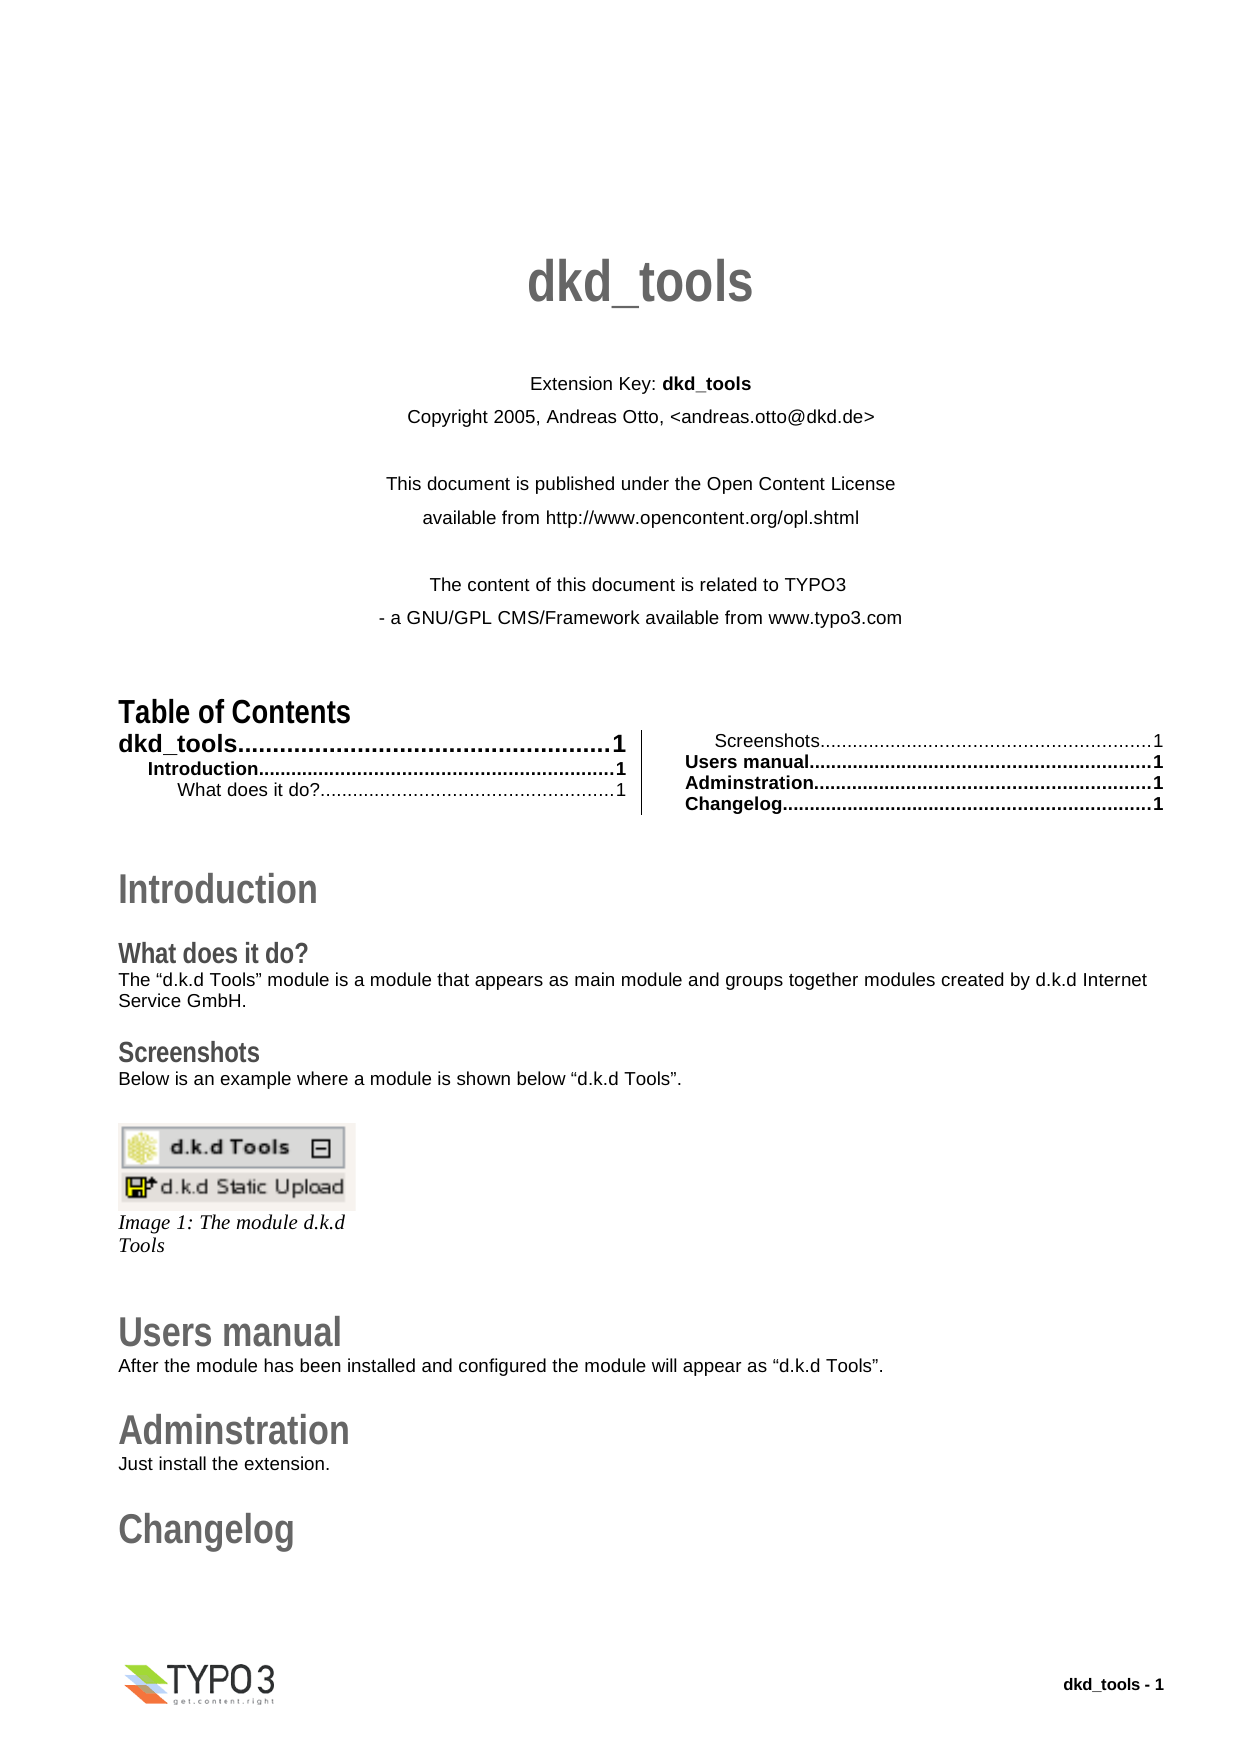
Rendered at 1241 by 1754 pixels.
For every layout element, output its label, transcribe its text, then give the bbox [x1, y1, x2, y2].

subtitle Users manual [118, 1307, 1163, 1355]
text Copyright 2005, Andreas Otto, <andreas.otto@dkd.de> [118, 406, 1163, 427]
text Below is an example where a module is shown below “d.k.d Tools”. [118, 1068, 1163, 1089]
text Users manual 1 [685, 751, 1163, 772]
text The content of this document is related to TYPO3 [118, 574, 1163, 595]
subtitle Introduction [118, 865, 1163, 913]
text Just install the extension. [118, 1454, 1163, 1475]
subtitle dkd_tools [118, 247, 1163, 314]
text Adminstration 1 [685, 772, 1163, 793]
subtitle Table of Contents [118, 692, 1163, 730]
subtitle What does it do? [118, 937, 1163, 970]
text Introduction 1 [148, 758, 626, 779]
text - a GNU/GPL CMS/Framework available from www.typo3.com [118, 608, 1163, 629]
subtitle Adminstration [118, 1406, 1163, 1454]
text Image 1: The module d.k.d Tools [118, 1211, 356, 1257]
text The “d.k.d Tools” module is a module that appears as main module and groups together modules created by d.k.d Internet Service GmbH. [118, 970, 1163, 1012]
picture [118, 1123, 356, 1211]
subtitle Changelog [118, 1504, 1163, 1552]
picture [119, 1659, 280, 1710]
text Screenshots 1 [714, 730, 1163, 751]
text Extension Key: dkd_tools [118, 373, 1163, 394]
text After the module has been installed and configured the module will appear as “d.k.d Tools”. [118, 1355, 1163, 1376]
text Changelog 1 [685, 793, 1163, 814]
text available from http://www.opencontent.org/opl.shtml [118, 507, 1163, 528]
subtitle Screenshots [118, 1035, 1163, 1068]
text This document is published under the Open Content License [118, 473, 1163, 494]
text What does it do? 1 [177, 779, 626, 800]
text dkd_tools 1 [118, 730, 626, 758]
